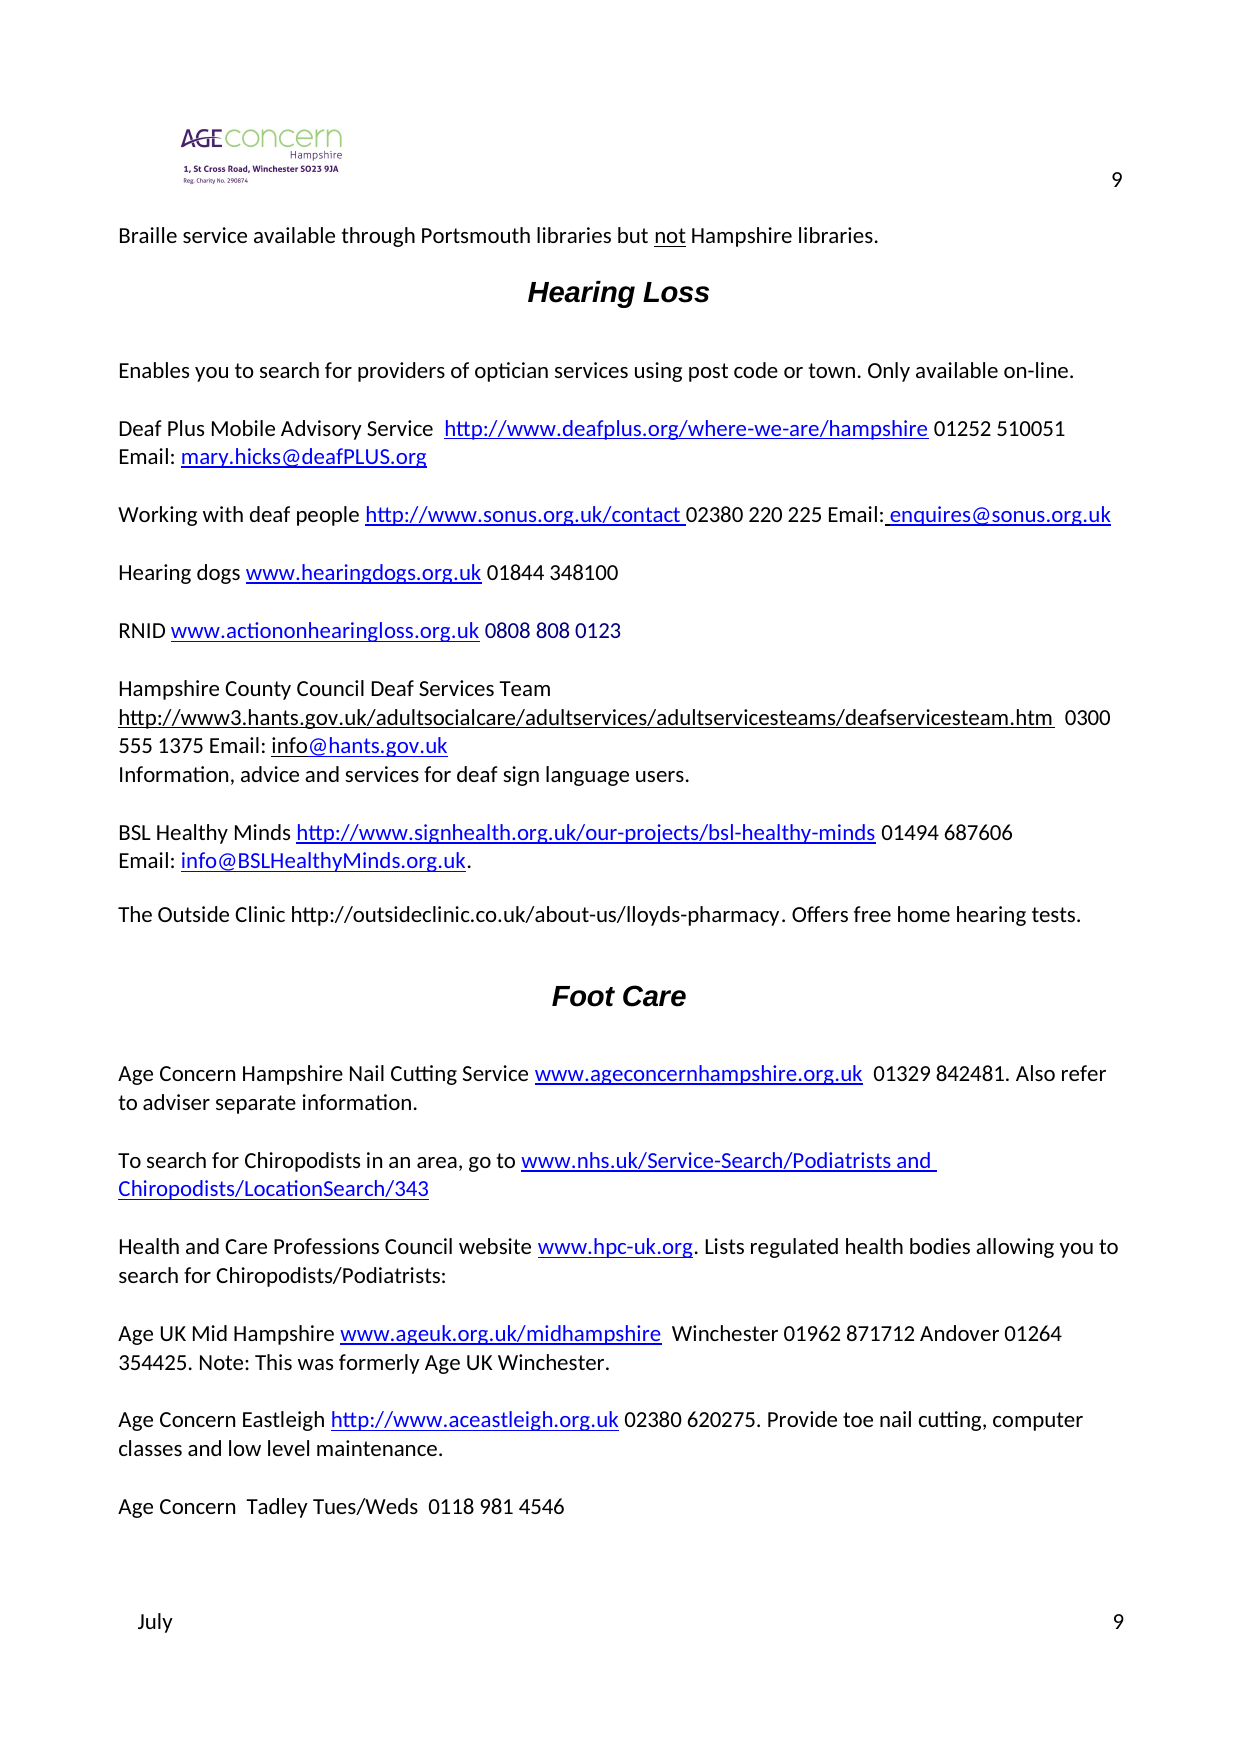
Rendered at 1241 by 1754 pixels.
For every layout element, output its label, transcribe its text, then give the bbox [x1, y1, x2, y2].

picture [178, 119, 345, 186]
text Health and Care Professions Council website www.hpc-uk.org. Lists regulated health bodies allowing you to search for Chiropodists/Podiatrists: [118, 1232, 1122, 1289]
text Hearing dogs www.hearingdogs.org.uk 01844 348100 [118, 558, 1122, 587]
text Enables you to search for providers of optician services using post code or town. Only available on-line. [118, 356, 1122, 384]
text To search for Chiropodists in an area, go to www.nhs.uk/Service-Search/Podiatrists and Chiropodists/LocationSearch/343 [118, 1146, 1122, 1203]
text Working with deaf people http://www.sonus.org.uk/contact 02380 220 225 Email: enquires@sonus.org.uk [118, 500, 1122, 529]
subtitle Hearing Loss [118, 275, 1122, 308]
text Age Concern Tadley Tues/Weds 0118 981 4546 [118, 1492, 1122, 1521]
subtitle Foot Care [118, 979, 1122, 1012]
text Information, advice and services for deaf sign language users. [118, 760, 1122, 788]
text The Outside Clinic http://outsideclinic.co.uk/about-us/lloyds-pharmacy. Offers free home hearing tests. [118, 900, 1122, 928]
text Email: info@BSLHealthyMinds.org.uk. [118, 846, 1122, 875]
text BSL Healthy Minds http://www.signhealth.org.uk/our-projects/bsl-healthy-minds 01494 687606 [118, 818, 1122, 846]
text Age Concern Eastleigh http://www.aceastleigh.org.uk 02380 620275. Provide toe nail cutting, computer classes and low level maintenance. [118, 1405, 1122, 1462]
text Age Concern Hampshire Nail Cutting Service www.ageconcernhampshire.org.uk 01329 842481. Also refer to adviser separate information. [118, 1059, 1122, 1116]
text Braille service available through Portsmouth libraries but not Hampshire libraries. [118, 221, 1122, 250]
text Deaf Plus Mobile Advisory Service http://www.deafplus.org/where-we-are/hampshire 01252 510051 Email: mary.hicks@deafPLUS.org [118, 413, 1122, 471]
text Age UK Mid Hampshire www.ageuk.org.uk/midhampshire Winchester 01962 871712 Andover 01264 354425. Note: This was formerly Age UK Winchester. [118, 1319, 1122, 1376]
text RNID www.actiononhearingloss.org.uk 0808 808 0123 [118, 616, 1122, 645]
text Hampshire County Council Deaf Services Team http://www3.hants.gov.uk/adultsocialcare/adultservices/adultservicesteams/deafservicesteam.htm 0300 555 1375 Email: info@hants.gov.uk [118, 674, 1122, 760]
